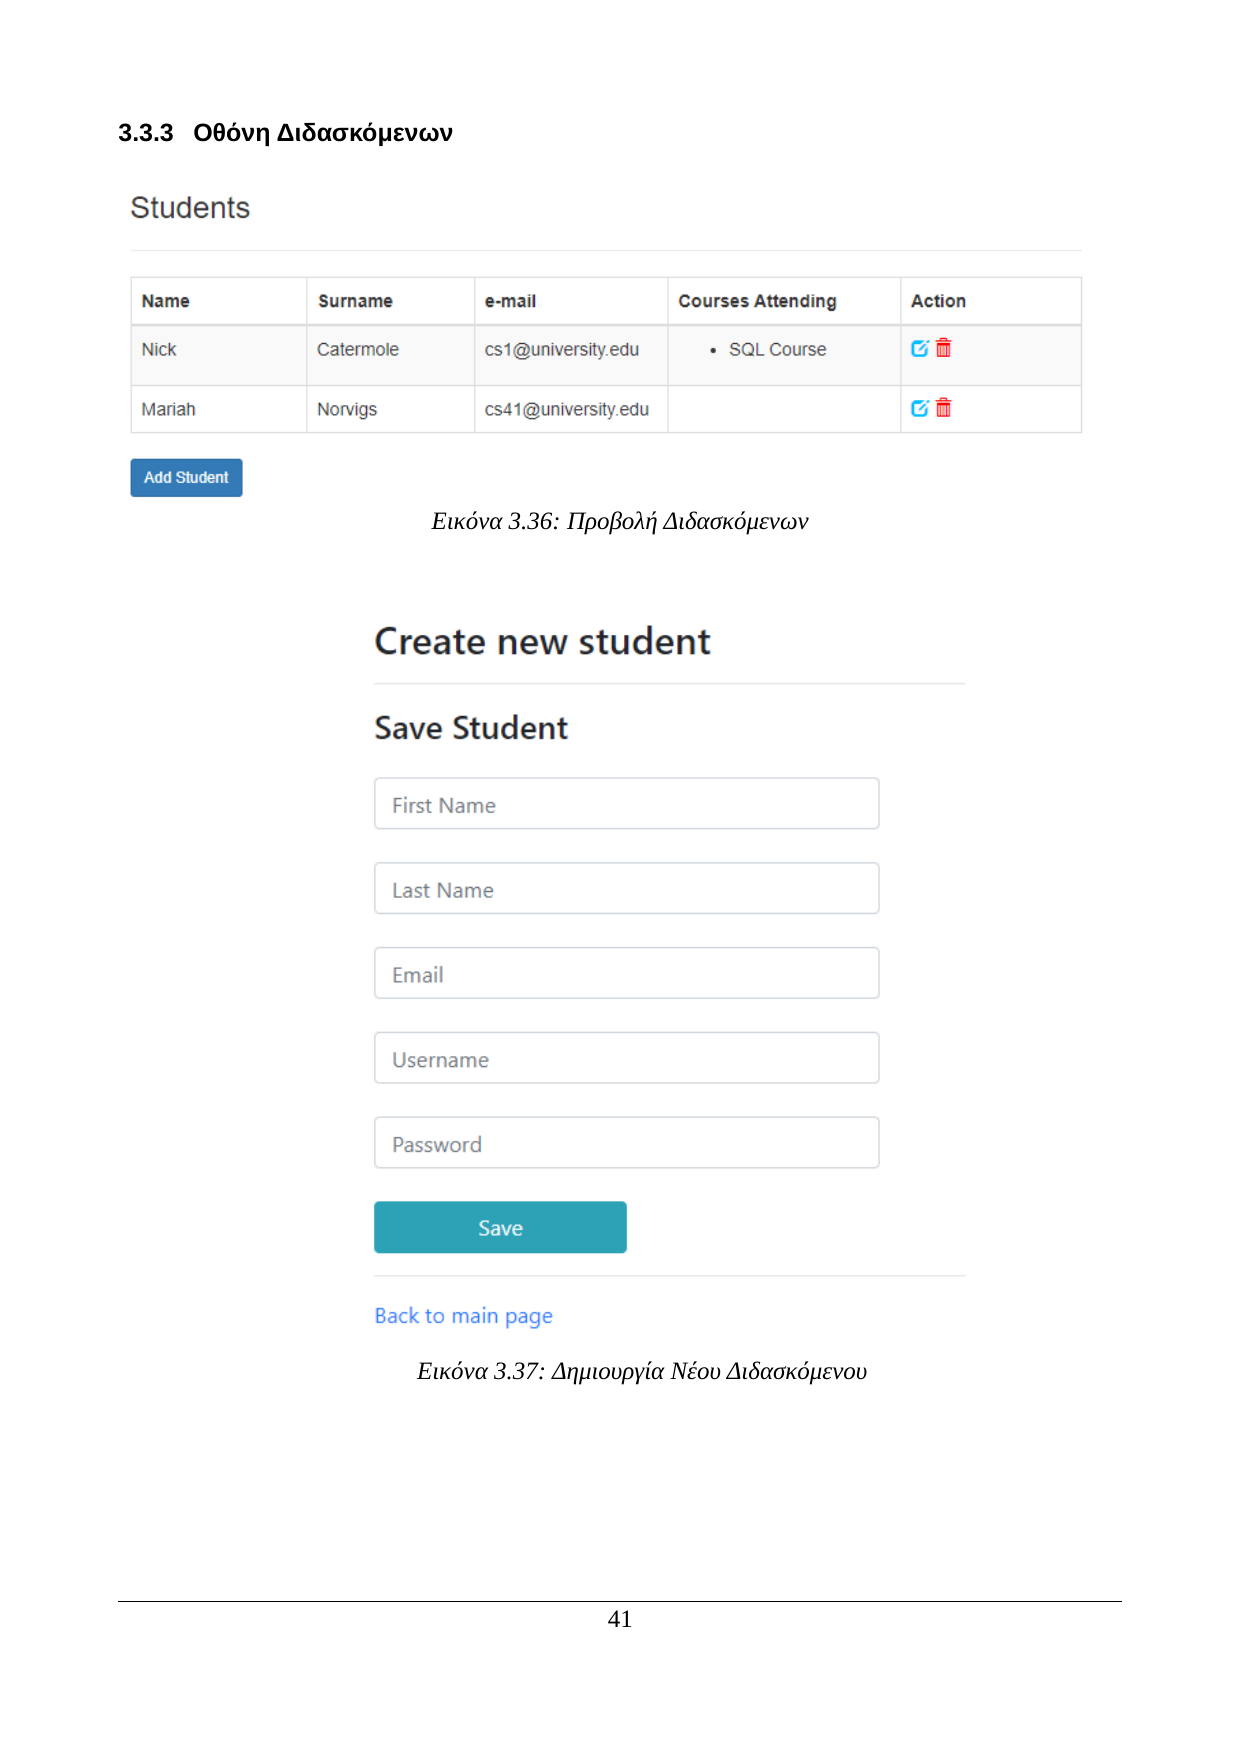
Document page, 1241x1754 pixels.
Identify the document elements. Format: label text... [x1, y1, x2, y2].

text Εικόνα 3.36: Προβολή Διδασκόμενων [118, 506, 1122, 534]
subtitle [321, 612, 966, 624]
picture [118, 180, 1123, 506]
subtitle Οθόνη Διδασκόμενων [118, 118, 1122, 147]
subtitle [118, 168, 1122, 180]
picture [321, 624, 966, 1356]
text Εικόνα 3.37: Δημιουργία Νέου Διδασκόμενου [321, 1356, 966, 1384]
